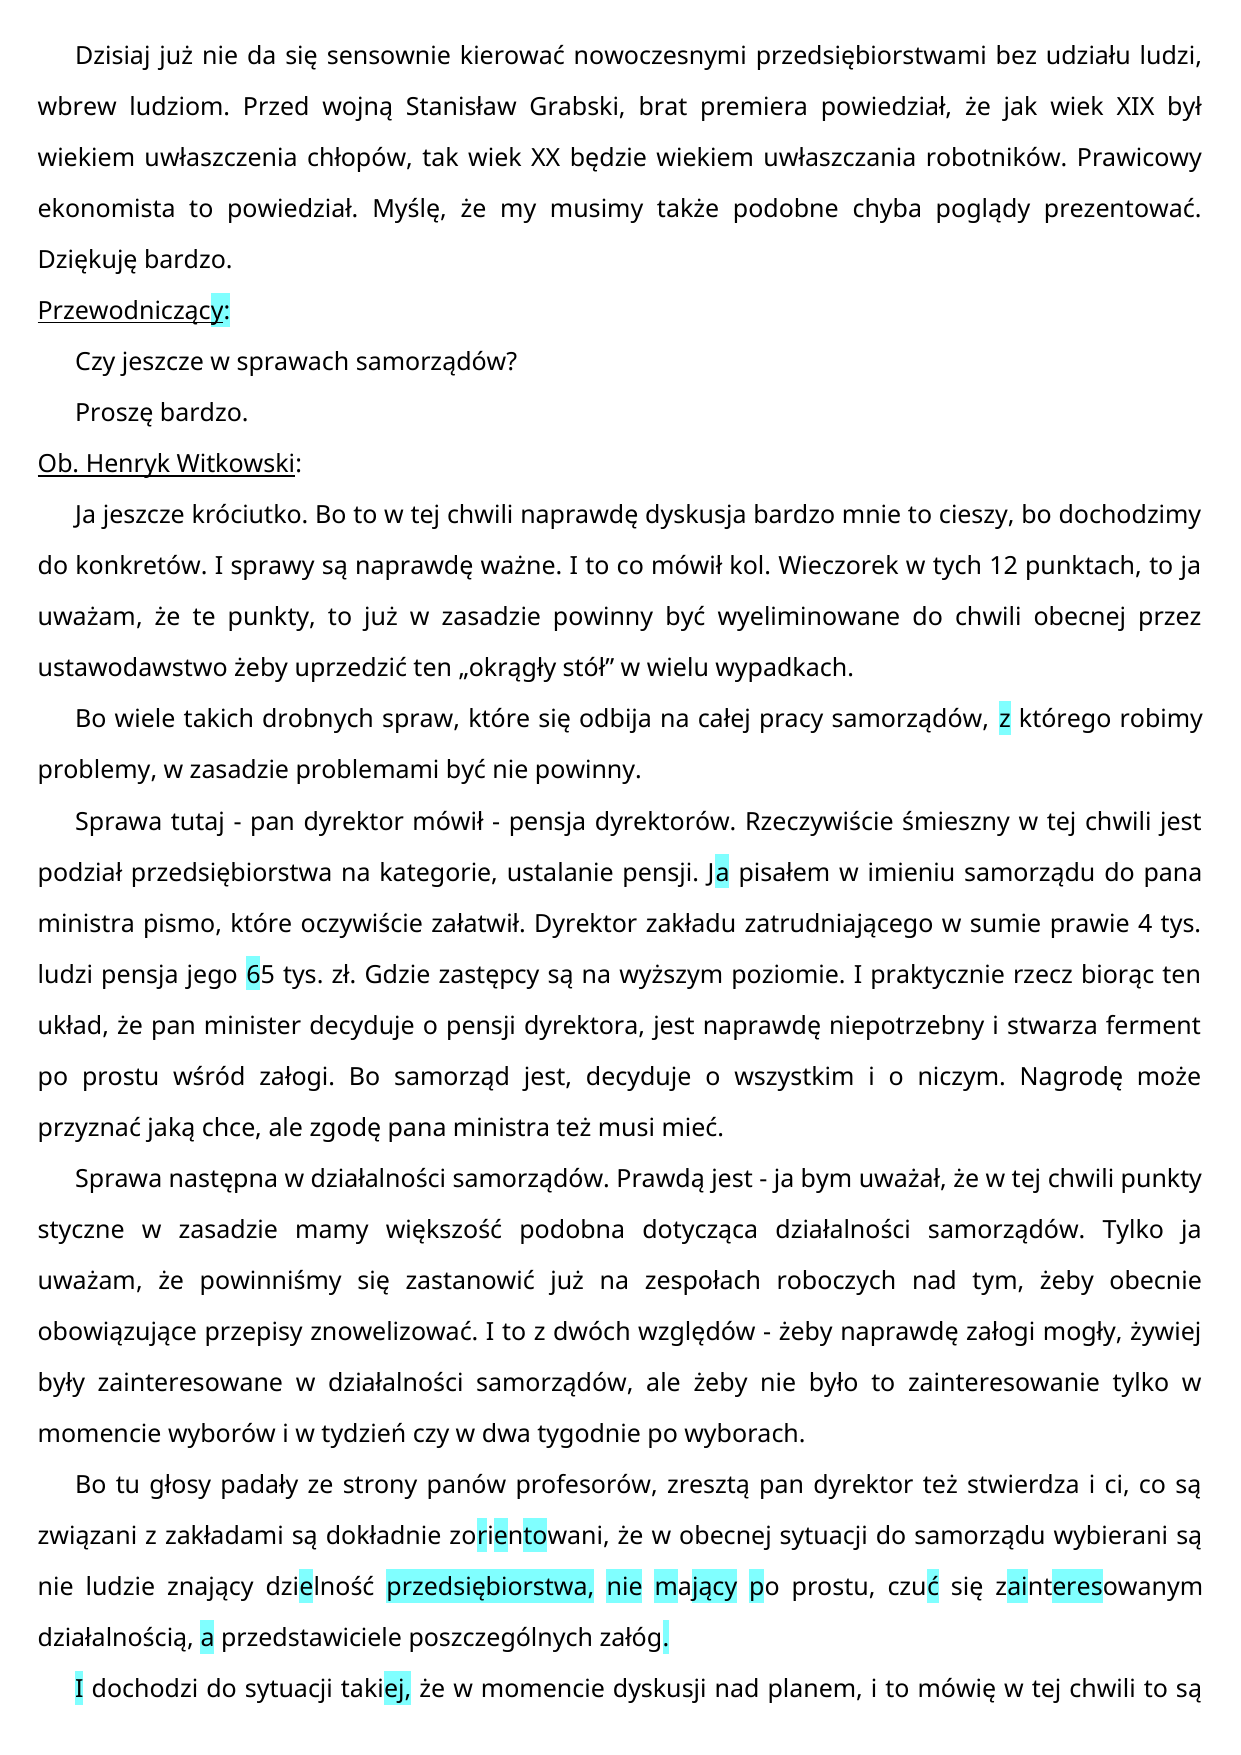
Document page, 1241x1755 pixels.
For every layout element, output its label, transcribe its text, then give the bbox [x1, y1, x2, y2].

text Bo tu głosy padały ze strony panów profesorów, zresztą pan dyrektor też stwierdza i ci, co są związani z zakładami są dokładnie zorientowani, że w obecnej sytuacji do samorządu wybierani są nie ludzie znający dzielność przedsiębiorstwa, nie mający po prostu, czuć się zainteresowanym działalnością, a przedstawiciele poszczególnych załóg. [37, 1467, 1203, 1654]
text Sprawa tutaj - pan dyrektor mówił - pensja dyrektorów. Rzeczywiście śmieszny w tej chwili jest podział przedsiębiorstwa na kategorie, ustalanie pensji. Ja pisałem w imieniu samorządu do pana ministra pismo, które oczywiście załatwił. Dyrektor zakładu zatrudniającego w sumie prawie 4 tys. ludzi pensja jego 65 tys. zł. Gdzie zastępcy są na wyższym poziomie. I praktycznie rzecz biorąc ten układ, że pan minister decyduje o pensji dyrektora, jest naprawdę niepotrzebny i stwarza ferment po prostu wśród załogi. Bo samorząd jest, decyduje o wszystkim i o niczym. Nagrodę może przyznać jaką chce, ale zgodę pana ministra też musi mieć. [37, 803, 1203, 1143]
text I dochodzi do sytuacji takiej, że w momencie dyskusji nad planem, i to mówię w tej chwili to są [37, 1671, 1203, 1705]
text Bo wiele takich drobnych spraw, które się odbija na całej pracy samorządów, z którego robimy problemy, w zasadzie problemami być nie powinny. [37, 701, 1203, 786]
text Przewodniczący: [231, 293, 1203, 327]
text Sprawa następna w działalności samorządów. Prawdą jest - ja bym uważał, że w tej chwili punkty styczne w zasadzie mamy większość podobna dotycząca działalności samorządów. Tylko ja uważam, że powinniśmy się zastanowić już na zespołach roboczych nad tym, żeby obecnie obowiązujące przepisy znowelizować. I to z dwóch względów - żeby naprawdę załogi mogły, żywiej były zainteresowane w działalności samorządów, ale żeby nie było to zainteresowanie tylko w momencie wyborów i w tydzień czy w dwa tygodnie po wyborach. [37, 1160, 1203, 1450]
text Ja jeszcze króciutko. Bo to w tej chwili naprawdę dyskusja bardzo mnie to cieszy, bo dochodzimy do konkretów. I sprawy są naprawdę ważne. I to co mówił kol. Wieczorek w tych 12 punktach, to ja uważam, że te punkty, to już w zasadzie powinny być wyeliminowane do chwili obecnej przez ustawodawstwo żeby uprzedzić ten „okrągły stół” w wielu wypadkach. [37, 497, 1203, 684]
text Czy jeszcze w sprawach samorządów? [37, 344, 1203, 378]
text Ob. Henryk Witkowski: [37, 446, 1203, 480]
text Dzisiaj już nie da się sensownie kierować nowoczesnymi przedsiębiorstwami bez udziału ludzi, wbrew ludziom. Przed wojną Stanisław Grabski, brat premiera powiedział, że jak wiek XIX był wiekiem uwłaszczenia chłopów, tak wiek XX będzie wiekiem uwłaszczania robotników. Prawicowy ekonomista to powiedział. Myślę, że my musimy także podobne chyba poglądy prezentować. Dziękuję bardzo. [37, 37, 1203, 276]
text Przewodniczący: [37, 293, 211, 322]
text Proszę bardzo. [37, 395, 1203, 429]
text Przewodniczący: [37, 323, 210, 327]
